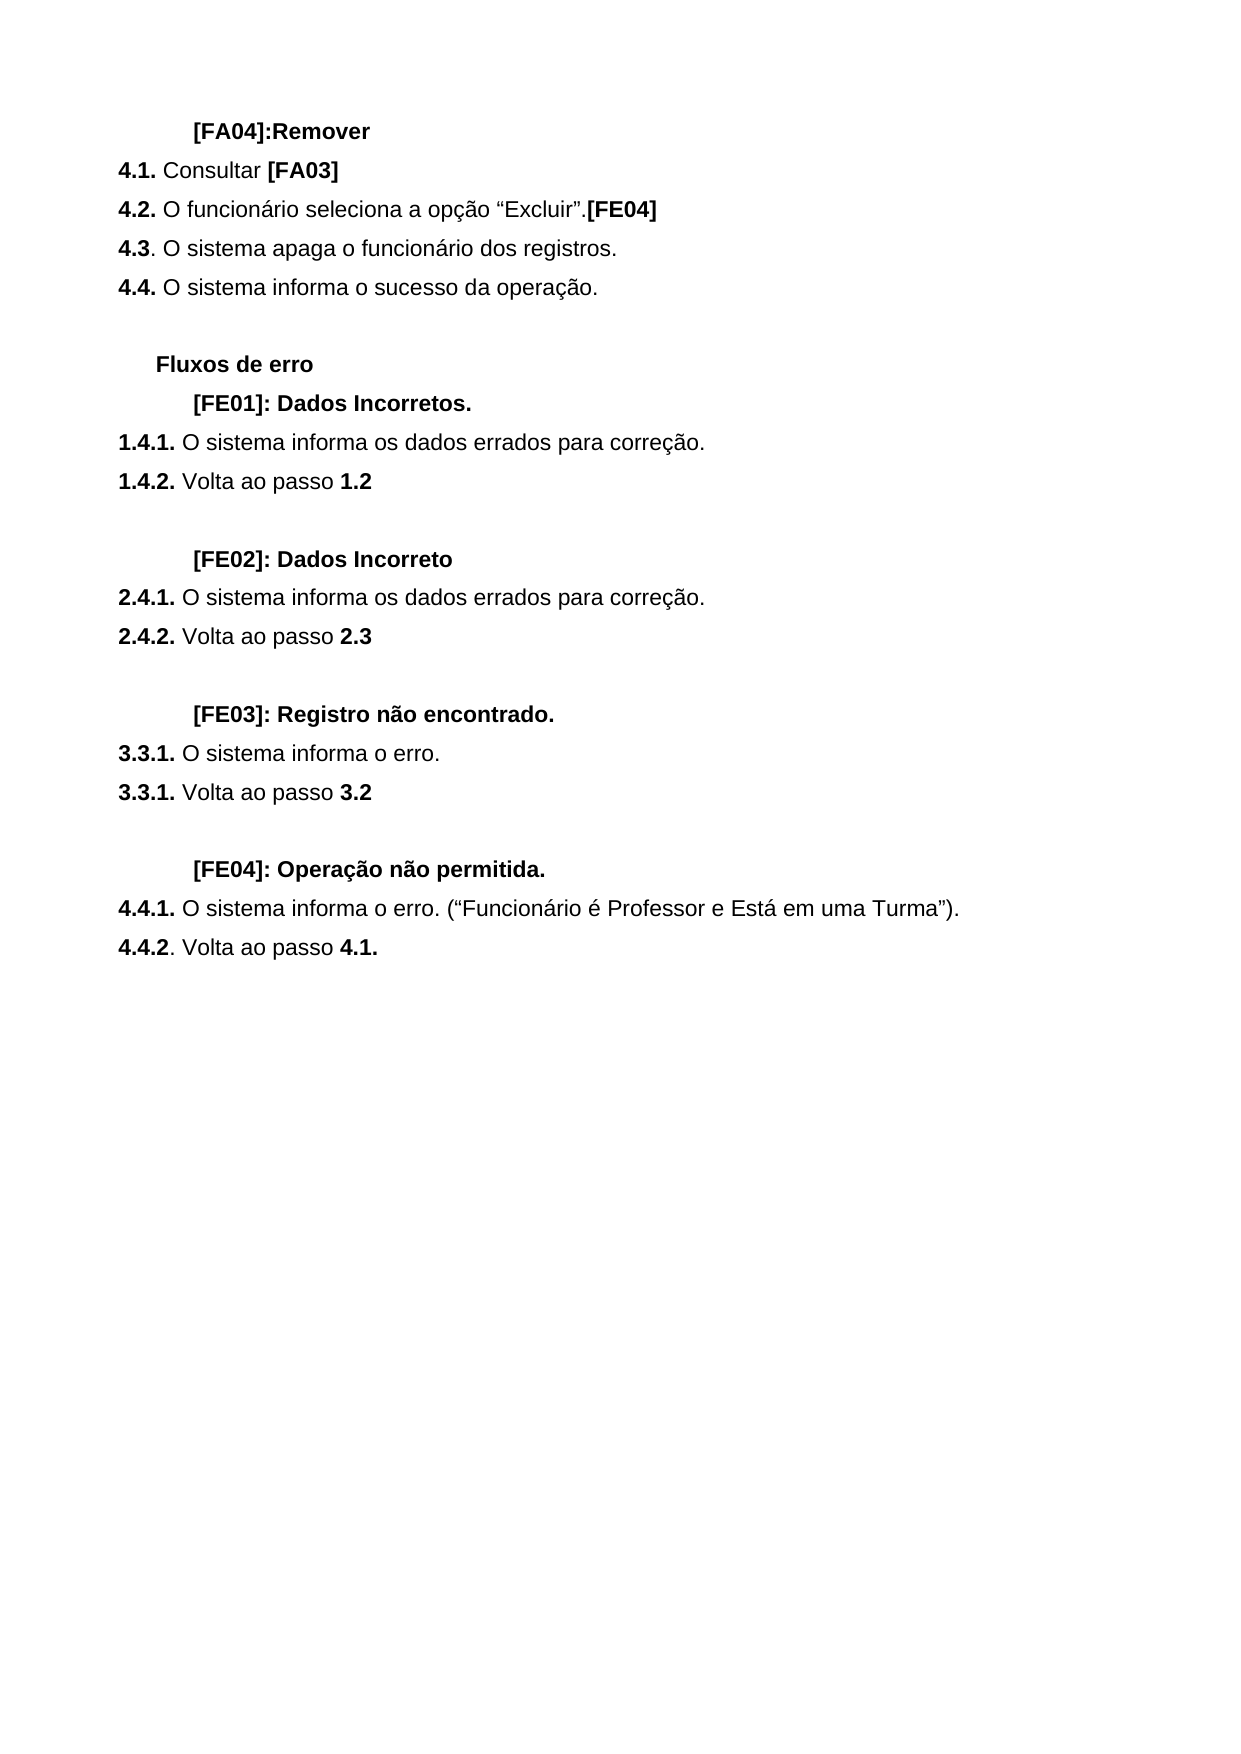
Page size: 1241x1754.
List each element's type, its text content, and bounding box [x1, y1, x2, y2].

text [FE03]: Registro não encontrado. [193, 701, 1122, 727]
text 4.1. Consultar [FA03] [118, 157, 1122, 183]
text 4.2. O funcionário seleciona a opção “Excluir”.[FE04] [118, 196, 1122, 222]
text [FE02]: Dados Incorreto [193, 546, 1122, 572]
text 1.4.1. O sistema informa os dados errados para correção. [118, 429, 1122, 455]
text 4.4. O sistema informa o sucesso da operação. [118, 273, 1122, 300]
text Fluxos de erro [156, 351, 1122, 378]
text 3.3.1. O sistema informa o erro. [118, 740, 1122, 766]
text 2.4.1. O sistema informa os dados errados para correção. [118, 584, 1122, 611]
text [FE04]: Operação não permitida. [193, 856, 1122, 883]
text 2.4.2. Volta ao passo 2.3 [118, 623, 1122, 649]
text 4.4.2. Volta ao passo 4.1. [118, 934, 1122, 960]
text 4.3. O sistema apaga o funcionário dos registros. [118, 235, 1122, 261]
text 4.4.1. O sistema informa o erro. (“Funcionário é Professor e Está em uma Turma”). [118, 895, 1122, 922]
text 3.3.1. Volta ao passo 3.2 [118, 779, 1122, 805]
text [FE01]: Dados Incorretos. [193, 390, 1122, 416]
text [FA04]:Remover [193, 118, 1122, 144]
text 1.4.2. Volta ao passo 1.2 [118, 468, 1122, 494]
